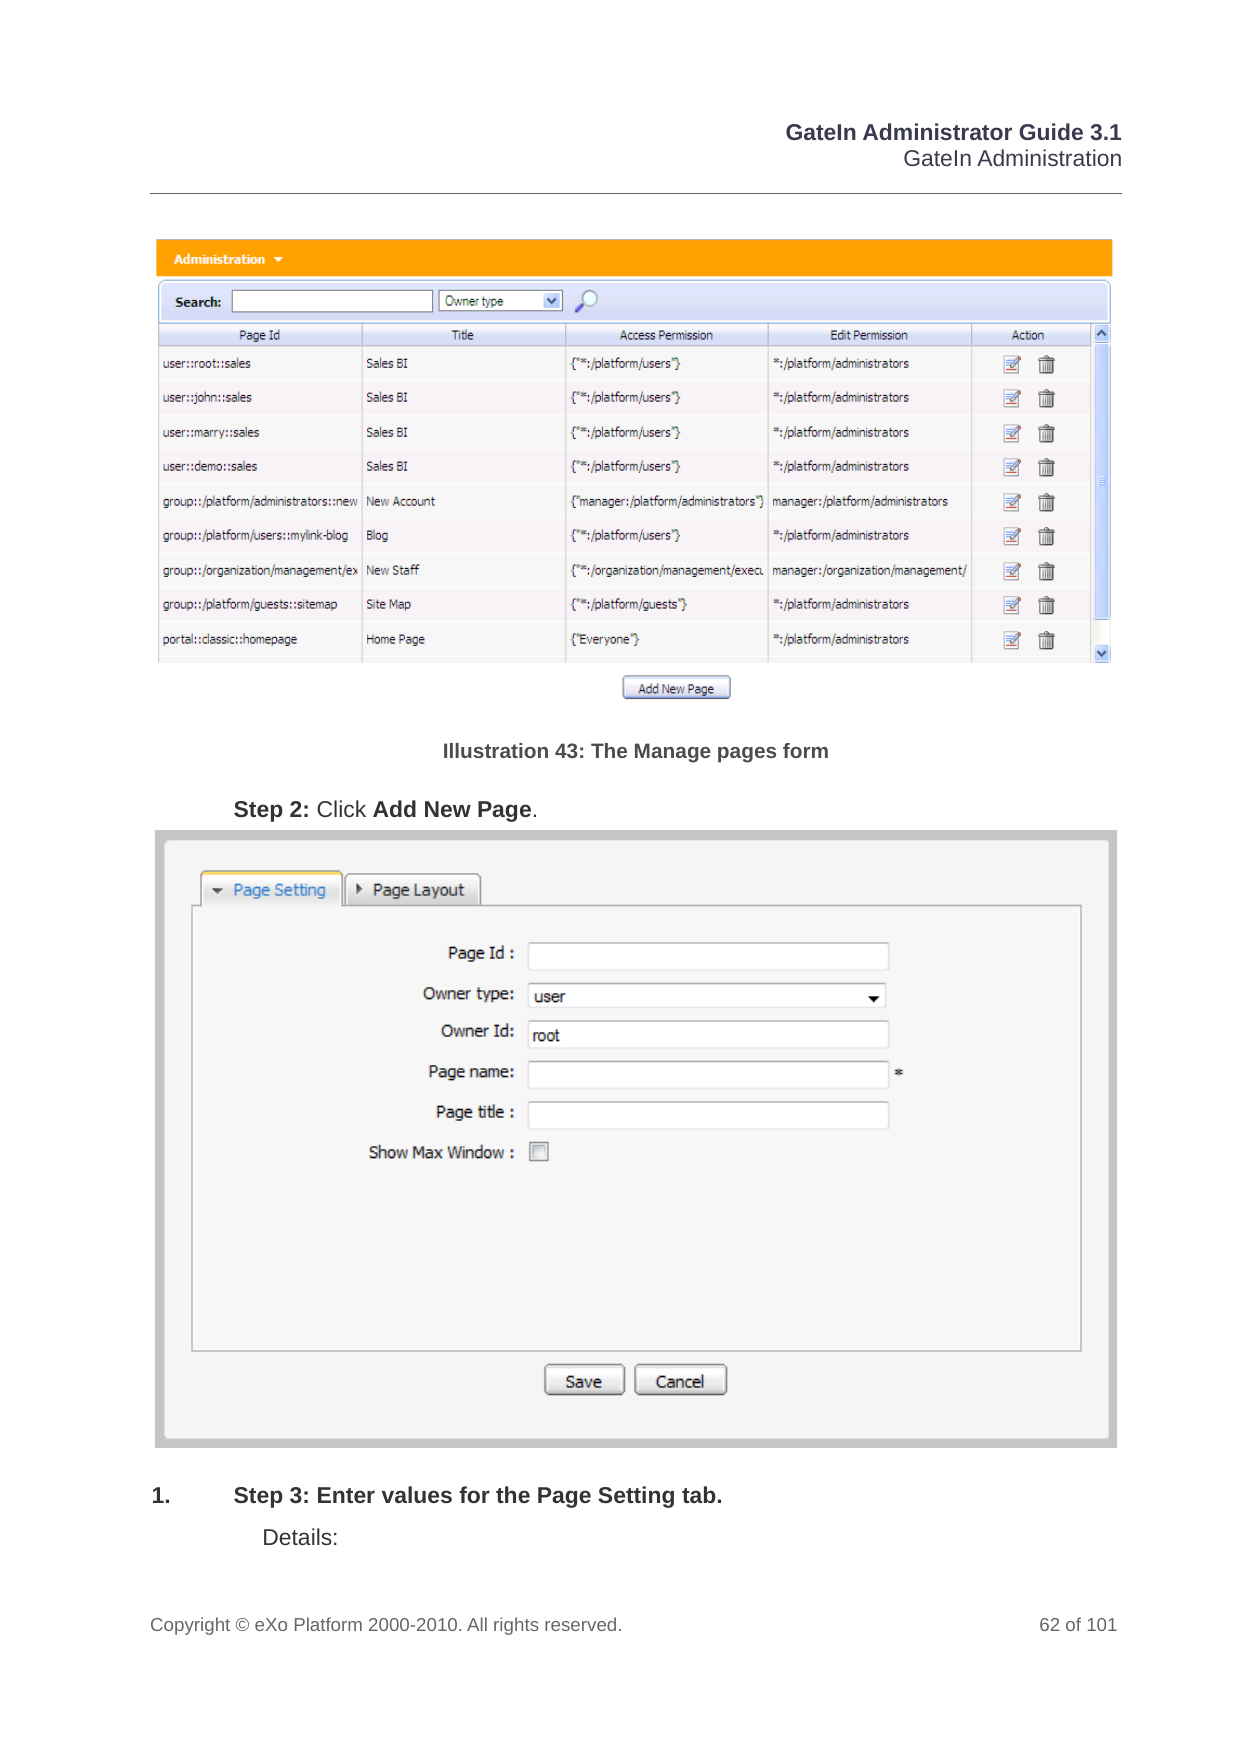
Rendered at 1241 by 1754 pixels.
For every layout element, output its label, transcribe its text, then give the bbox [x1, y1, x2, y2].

list Step 2: Click Add New Page. [151, 796, 1122, 823]
picture [156, 239, 1113, 707]
picture [154, 830, 1118, 1448]
list Illustration 47: The Manage pages form [148, 314, 1123, 762]
text Details: [224, 1524, 1122, 1551]
